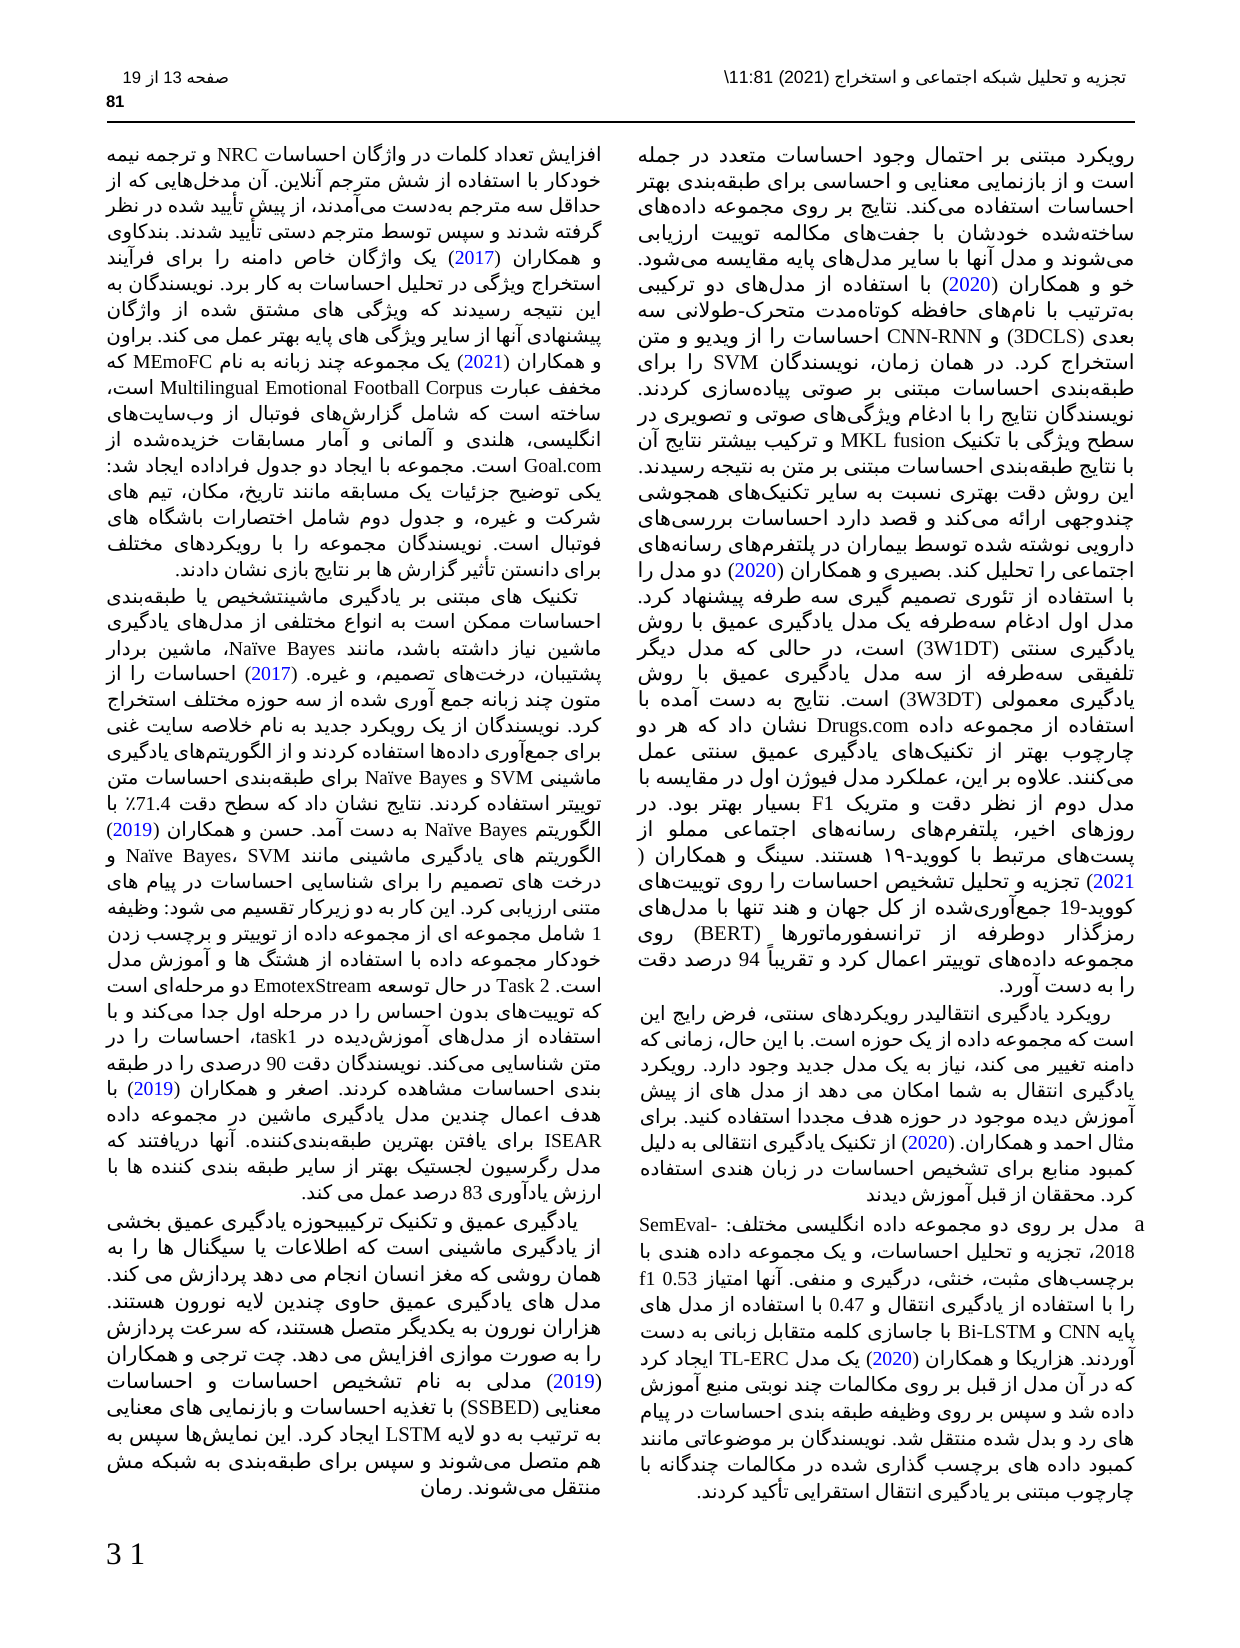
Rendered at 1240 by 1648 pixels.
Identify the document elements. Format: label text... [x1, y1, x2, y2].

text تجزیه و تحلیل شبکه اجتماعی و استخراج (2021) 11:81\ صفحه 13 از 19 81 [106, 64, 1135, 112]
text 1 3 [106, 1535, 191, 1571]
text رویکرد یادگیری انتقالیدر رویکردهای سنتی، فرض رایج این است که مجموعه داده از یک حوزه است. با این حال، زمانی که دامنه تغییر می کند، نیاز به یک مدل جدید وجود دارد. رویکرد یادگیری انتقال به شما امکان می دهد از مدل های از پیش آموزش دیده موجود در حوزه هدف مجددا استفاده کنید. برای مثال احمد و همکاران. (2020) از تکنیک یادگیری انتقالی به دلیل کمبود منابع برای تشخیص احساسات در زبان هندی استفاده کرد. محققان از قبل آموزش دیدند [639, 1002, 1135, 1206]
list مدل بر روی دو مجموعه داده انگلیسی مختلف: SemEval-2018، تجزیه و تحلیل احساسات، و یک مجموعه داده هندی با برچسب‌های مثبت، خنثی، درگیری و منفی. آنها امتیاز 0.53 f1 را با استفاده از یادگیری انتقال و 0.47 با استفاده از مدل های پایه CNN و Bi-LSTM با جاسازی کلمه متقابل زبانی به دست آوردند. هزاریکا و همکاران (2020) یک مدل TL-ERC ایجاد کرد که در آن مدل از قبل بر روی مکالمات چند نوبتی منبع آموزش داده شد و سپس بر روی وظیفه طبقه بندی احساسات در پیام های رد و بدل شده منتقل شد. نویسندگان بر موضوعاتی مانند کمبود داده های برچسب گذاری شده در مکالمات چندگانه با چارچوب مبتنی بر یادگیری انتقال استقرایی تأکید کردند. [639, 1209, 1135, 1503]
text تکنیک های مبتنی بر یادگیری ماشینتشخیص یا طبقه‌بندی احساسات ممکن است به انواع مختلفی از مدل‌های یادگیری ماشین نیاز داشته باشد، مانند Naïve Bayes، ماشین بردار پشتیبان، درخت‌های تصمیم، و غیره. (2017) احساسات را از متون چند زبانه جمع آوری شده از سه حوزه مختلف استخراج کرد. نویسندگان از یک رویکرد جدید به نام خلاصه سایت غنی برای جمع‌آوری داده‌ها استفاده کردند و از الگوریتم‌های یادگیری ماشینی SVM و Naïve Bayes برای طبقه‌بندی احساسات متن توییتر استفاده کردند. نتایج نشان داد که سطح دقت 71.4٪ با الگوریتم Naïve Bayes به دست آمد. حسن و همکاران (2019) الگوریتم های یادگیری ماشینی مانند Naïve Bayes، SVM و درخت های تصمیم را برای شناسایی احساسات در پیام های متنی ارزیابی کرد. این کار به دو زیرکار تقسیم می شود: وظیفه 1 شامل مجموعه ای از مجموعه داده از توییتر و برچسب زدن خودکار مجموعه داده با استفاده از هشتگ ها و آموزش مدل است. Task 2 در حال توسعه EmotexStream دو مرحله‌ای است که توییت‌های بدون احساس را در مرحله اول جدا می‌کند و با استفاده از مدل‌های آموزش‌دیده در task1، احساسات را در متن شناسایی می‌کند. نویسندگان دقت 90 درصدی را در طبقه بندی احساسات مشاهده کردند. اصغر و همکاران (2019) با هدف اعمال چندین مدل یادگیری ماشین در مجموعه داده ISEAR برای یافتن بهترین طبقه‌بندی‌کننده. آنها دریافتند که مدل رگرسیون لجستیک بهتر از سایر طبقه بندی کننده ها با ارزش یادآوری 83 درصد عمل می کند. [106, 584, 602, 1204]
text رویکرد مبتنی بر احتمال وجود احساسات متعدد در جمله است و از بازنمایی معنایی و احساسی برای طبقه‌بندی بهتر احساسات استفاده می‌کند. نتایج بر روی مجموعه داده‌های ساخته‌شده خودشان با جفت‌های مکالمه توییت ارزیابی می‌شوند و مدل آنها با سایر مدل‌های پایه مقایسه می‌شود. خو و همکاران (2020) با استفاده از مدل‌های دو ترکیبی به‌ترتیب با نام‌های حافظه کوتاه‌مدت متحرک-طولانی سه بعدی (3DCLS) و CNN-RNN احساسات را از ویدیو و متن استخراج کرد. در همان زمان، نویسندگان SVM را برای طبقه‌بندی احساسات مبتنی بر صوتی پیاده‌سازی کردند. نویسندگان نتایج را با ادغام ویژگی‌های صوتی و تصویری در سطح ویژگی با تکنیک MKL fusion و ترکیب بیشتر نتایج آن با نتایج طبقه‌بندی احساسات مبتنی بر متن به نتیجه رسیدند. این روش دقت بهتری نسبت به سایر تکنیک‌های همجوشی چندوجهی ارائه می‌کند و قصد دارد احساسات بررسی‌های دارویی نوشته شده توسط بیماران در پلتفرم‌های رسانه‌های اجتماعی را تحلیل کند. بصیری و همکاران (2020) دو مدل را با استفاده از تئوری تصمیم گیری سه طرفه پیشنهاد کرد. مدل اول ادغام سه‌طرفه یک مدل یادگیری عمیق با روش یادگیری سنتی (3W1DT) است، در حالی که مدل دیگر تلفیقی سه‌طرفه از سه مدل یادگیری عمیق با روش یادگیری معمولی (3W3DT) است. نتایج به دست آمده با استفاده از مجموعه داده Drugs.com نشان داد که هر دو چارچوب بهتر از تکنیک‌های یادگیری عمیق سنتی عمل می‌کنند. علاوه بر این، عملکرد مدل فیوژن اول در مقایسه با مدل دوم از نظر دقت و متریک F1 بسیار بهتر بود. در روزهای اخیر، پلتفرم‌های رسانه‌های اجتماعی مملو از پست‌های مرتبط با کووید-۱۹ هستند. سینگ و همکاران (2021) تجزیه و تحلیل تشخیص احساسات را روی توییت‌های کووید-19 جمع‌آوری‌شده از کل جهان و هند تنها با مدل‌های رمزگذار دوطرفه از ترانسفورماتورها (BERT) روی مجموعه داده‌های توییتر اعمال کرد و تقریباً 94 درصد دقت را به دست آورد. [637, 143, 1135, 997]
text افزایش تعداد کلمات در واژگان احساسات NRC و ترجمه نیمه خودکار با استفاده از شش مترجم آنلاین. آن مدخل‌هایی که از حداقل سه مترجم به‌دست می‌آمدند، از پیش تأیید شده در نظر گرفته شدند و سپس توسط مترجم دستی تأیید شدند. بندکاوی و همکاران (2017) یک واژگان خاص دامنه را برای فرآیند استخراج ویژگی در تحلیل احساسات به کار برد. نویسندگان به این نتیجه رسیدند که ویژگی های مشتق شده از واژگان پیشنهادی آنها از سایر ویژگی های پایه بهتر عمل می کند. براون و همکاران (2021) یک مجموعه چند زبانه به نام MEmoFC که مخفف عبارت Multilingual Emotional Football Corpus است، ساخته است که شامل گزارش‌های فوتبال از وب‌سایت‌های انگلیسی، هلندی و آلمانی و آمار مسابقات خزیده‌شده از Goal.com است. مجموعه با ایجاد دو جدول فراداده ایجاد شد: یکی توضیح جزئیات یک مسابقه مانند تاریخ، مکان، تیم های شرکت و غیره، و جدول دوم شامل اختصارات باشگاه های فوتبال است. نویسندگان مجموعه را با رویکردهای مختلف برای دانستن تأثیر گزارش ها بر نتایج بازی نشان دادند. [106, 143, 602, 580]
text یادگیری عمیق و تکنیک ترکیبیحوزه یادگیری عمیق بخشی از یادگیری ماشینی است که اطلاعات یا سیگنال ها را به همان روشی که مغز انسان انجام می دهد پردازش می کند. مدل های یادگیری عمیق حاوی چندین لایه نورون هستند. هزاران نورون به یکدیگر متصل هستند، که سرعت پردازش را به صورت موازی افزایش می دهد. چت ترجی و همکاران (2019) مدلی به نام تشخیص احساسات و احساسات معنایی (SSBED) با تغذیه احساسات و بازنمایی های معنایی به ترتیب به دو لایه LSTM ایجاد کرد. این نمایش‌ها سپس به هم متصل می‌شوند و سپس برای طبقه‌بندی به شبکه مش منتقل می‌شوند. رمان [106, 1208, 602, 1499]
